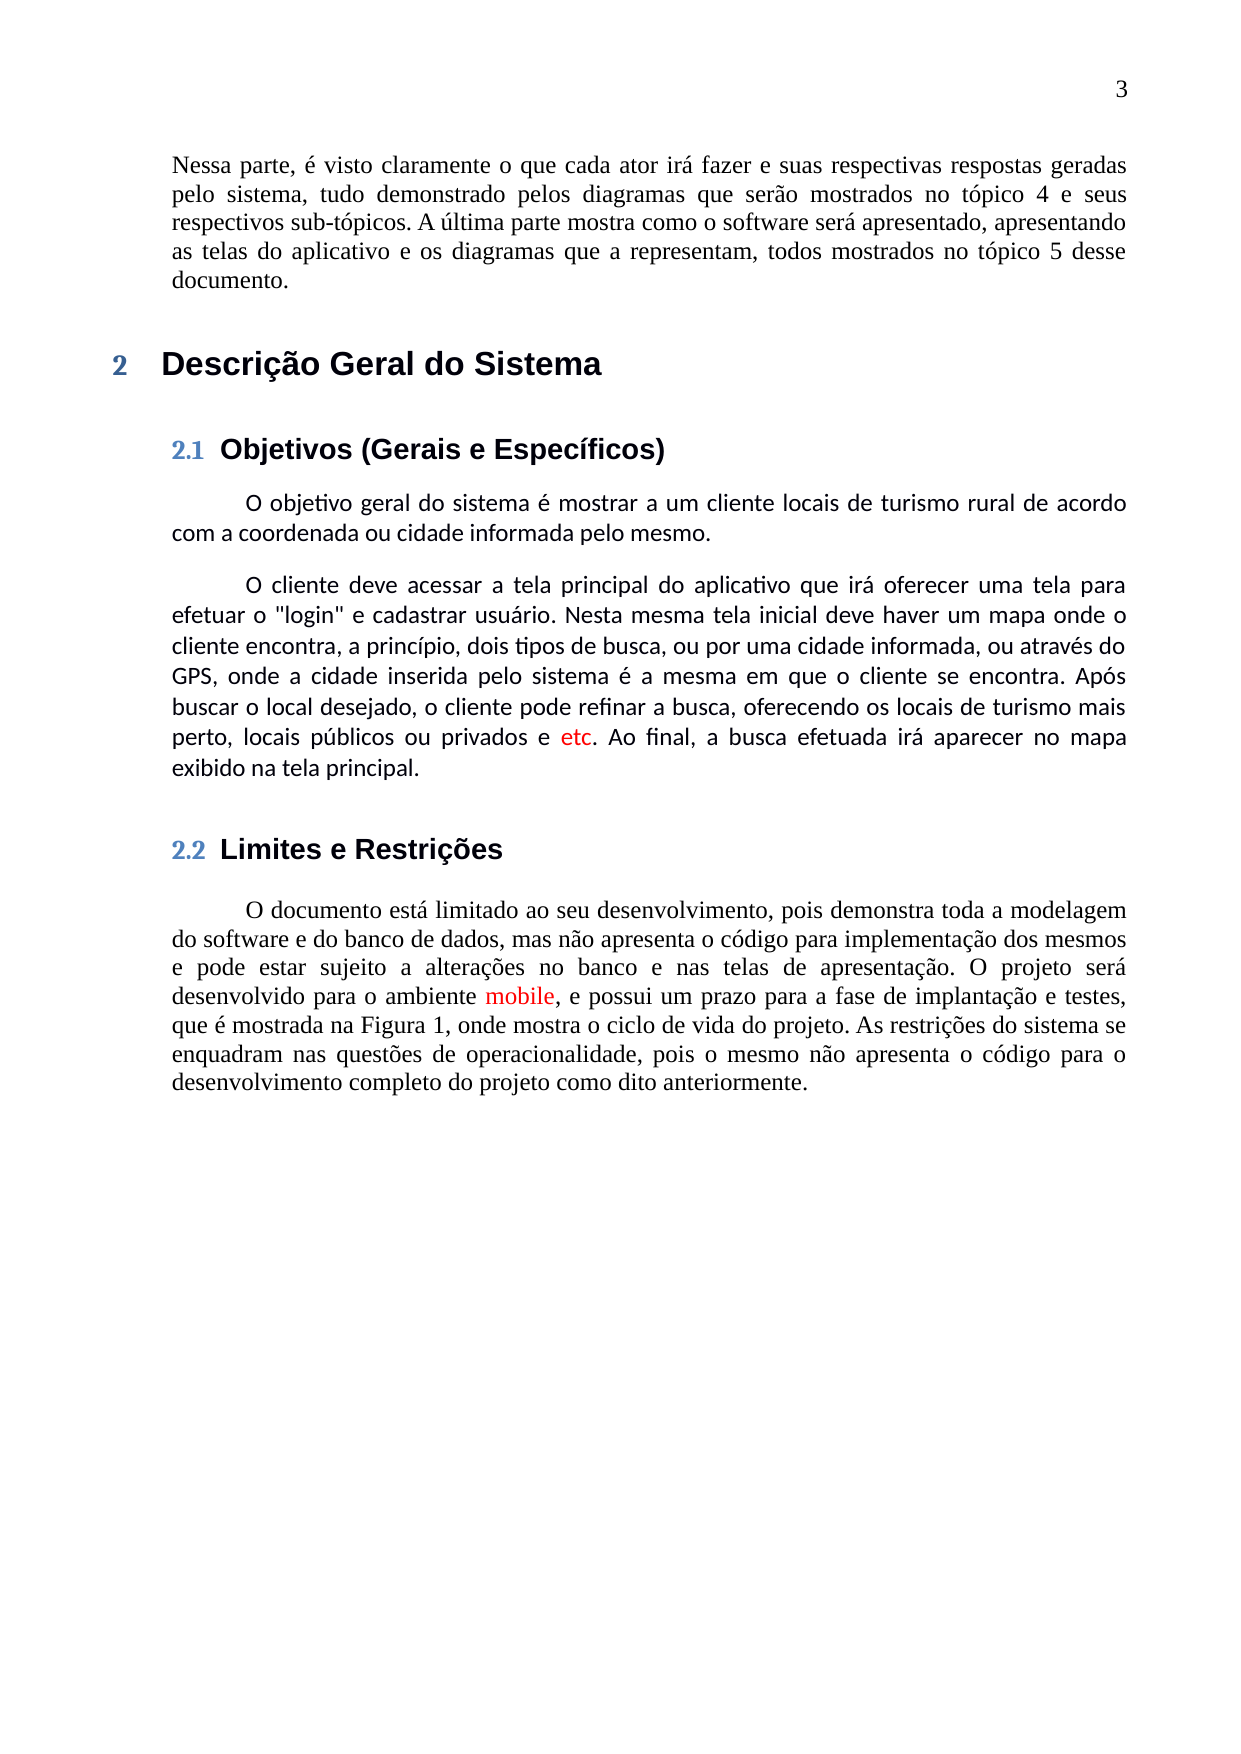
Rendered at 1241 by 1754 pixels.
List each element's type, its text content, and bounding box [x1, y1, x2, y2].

text Nessa parte, é visto claramente o que cada ator irá fazer e suas respectivas respostas geradas pelo sistema, tudo demonstrado pelos diagramas que serão mostrados no tópico 4 e seus respectivos sub-tópicos. A última parte mostra como o software será apresentado, apresentando as telas do aplicativo e os diagramas que a representam, todos mostrados no tópico 5 desse documento. [172, 150, 1128, 294]
list Descrição Geral do Sistema [112, 344, 1128, 382]
subtitle O cliente deve acessar a tela principal do aplicativo que irá oferecer uma tela para efetuar o "login" e cadastrar usuário. Nesta mesma tela inicial deve haver um mapa onde o cliente encontra, a princípio, dois tipos de busca, ou por uma cidade informada, ou através do GPS, onde a cidade inserida pelo sistema é a mesma em que o cliente se encontra. Após buscar o local desejado, o cliente pode refinar a busca, oferecendo os locais de turismo mais perto, locais públicos ou privados e etc. Ao final, a busca efetuada irá aparecer no mapa exibido na tela principal. [172, 569, 1128, 782]
list Objetivos (Gerais e Específicos) [172, 432, 1128, 466]
list Limites e Restrições [172, 832, 1128, 866]
text O documento está limitado ao seu desenvolvimento, pois demonstra toda a modelagem do software e do banco de dados, mas não apresenta o código para implementação dos mesmos e pode estar sujeito a alterações no banco e nas telas de apresentação. O projeto será desenvolvido para o ambiente mobile, e possui um prazo para a fase de implantação e testes, que é mostrada na Figura 1, onde mostra o ciclo de vida do projeto. As restrições do sistema se enquadram nas questões de operacionalidade, pois o mesmo não apresenta o código para o desenvolvimento completo do projeto como dito anteriormente. [172, 895, 1128, 1096]
subtitle O objetivo geral do sistema é mostrar a um cliente locais de turismo rural de acordo com a coordenada ou cidade informada pelo mesmo. [172, 487, 1128, 548]
